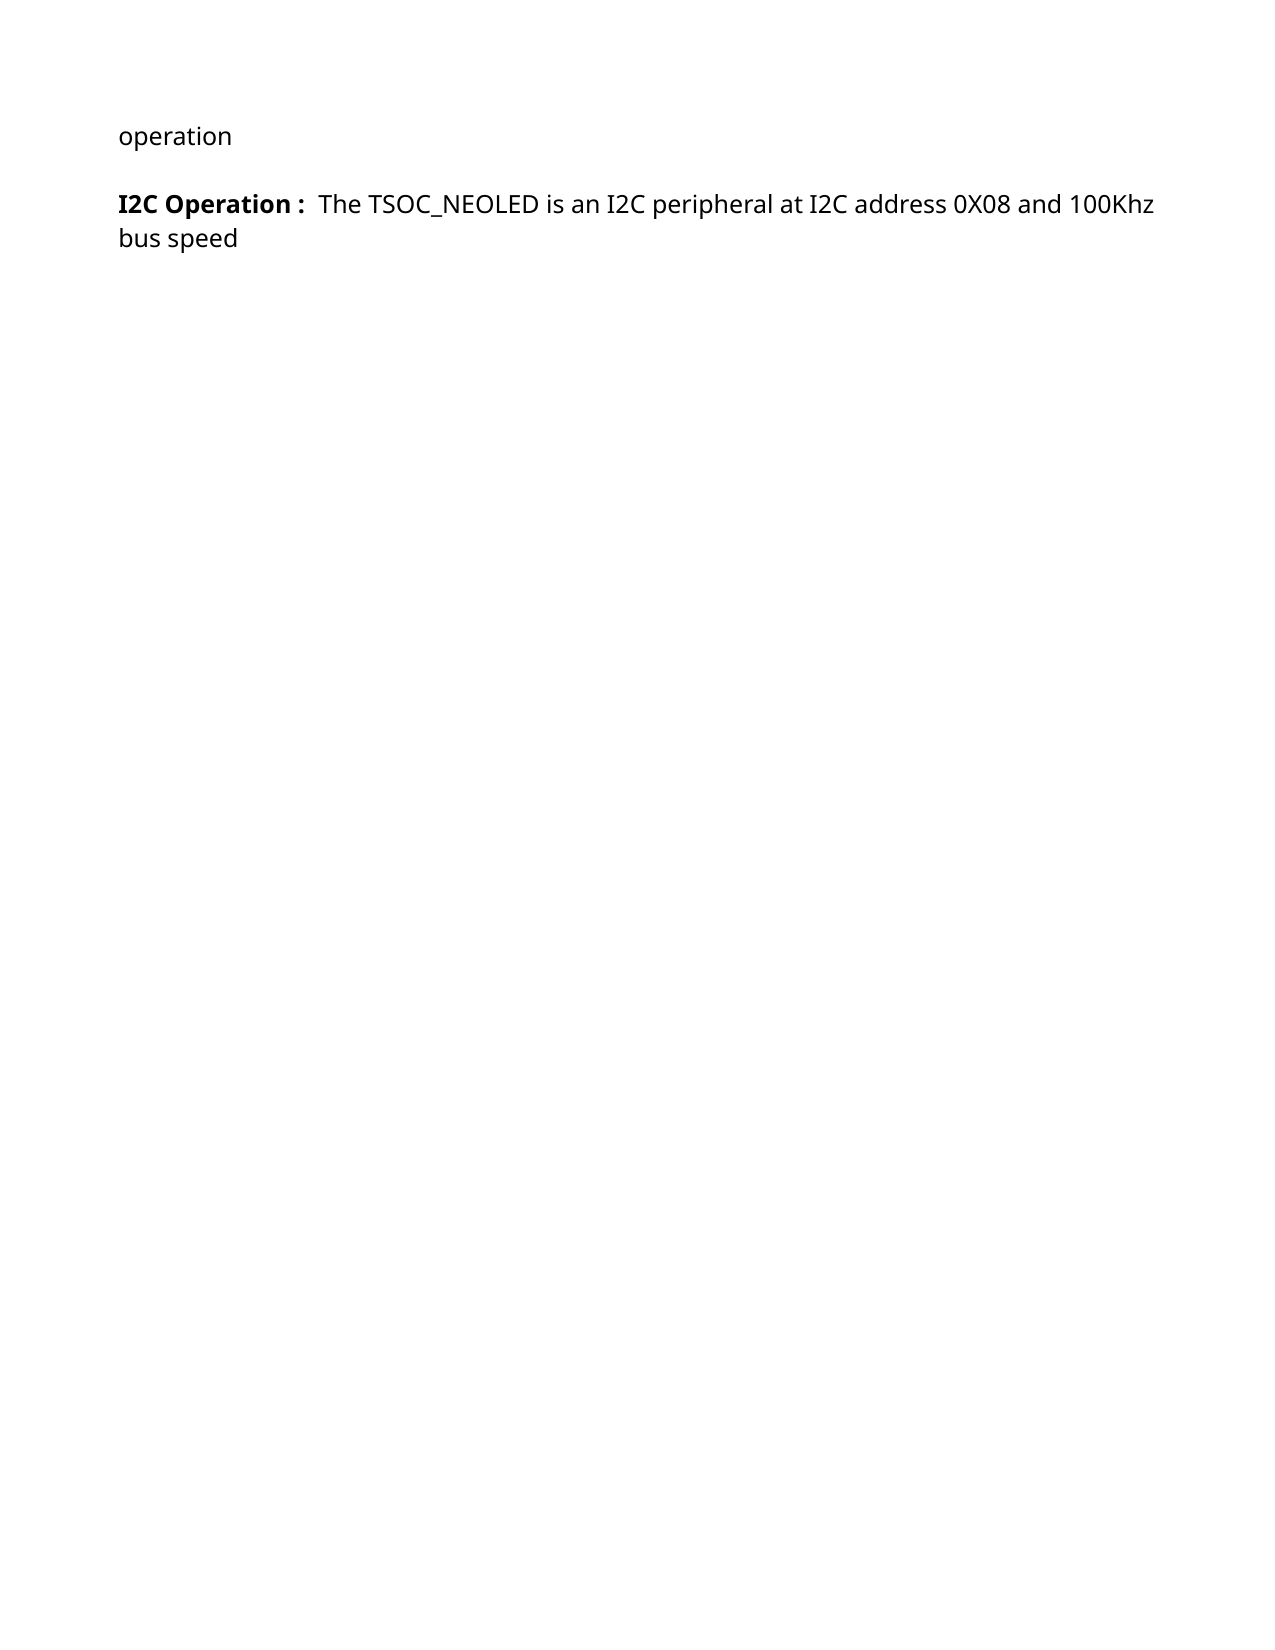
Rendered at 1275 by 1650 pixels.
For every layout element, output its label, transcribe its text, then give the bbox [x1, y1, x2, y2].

text operation I2C Operation : The TSOC_NEOLED is an I2C peripheral at I2C address 0X08 and 100Khz bus speed [118, 118, 1157, 254]
